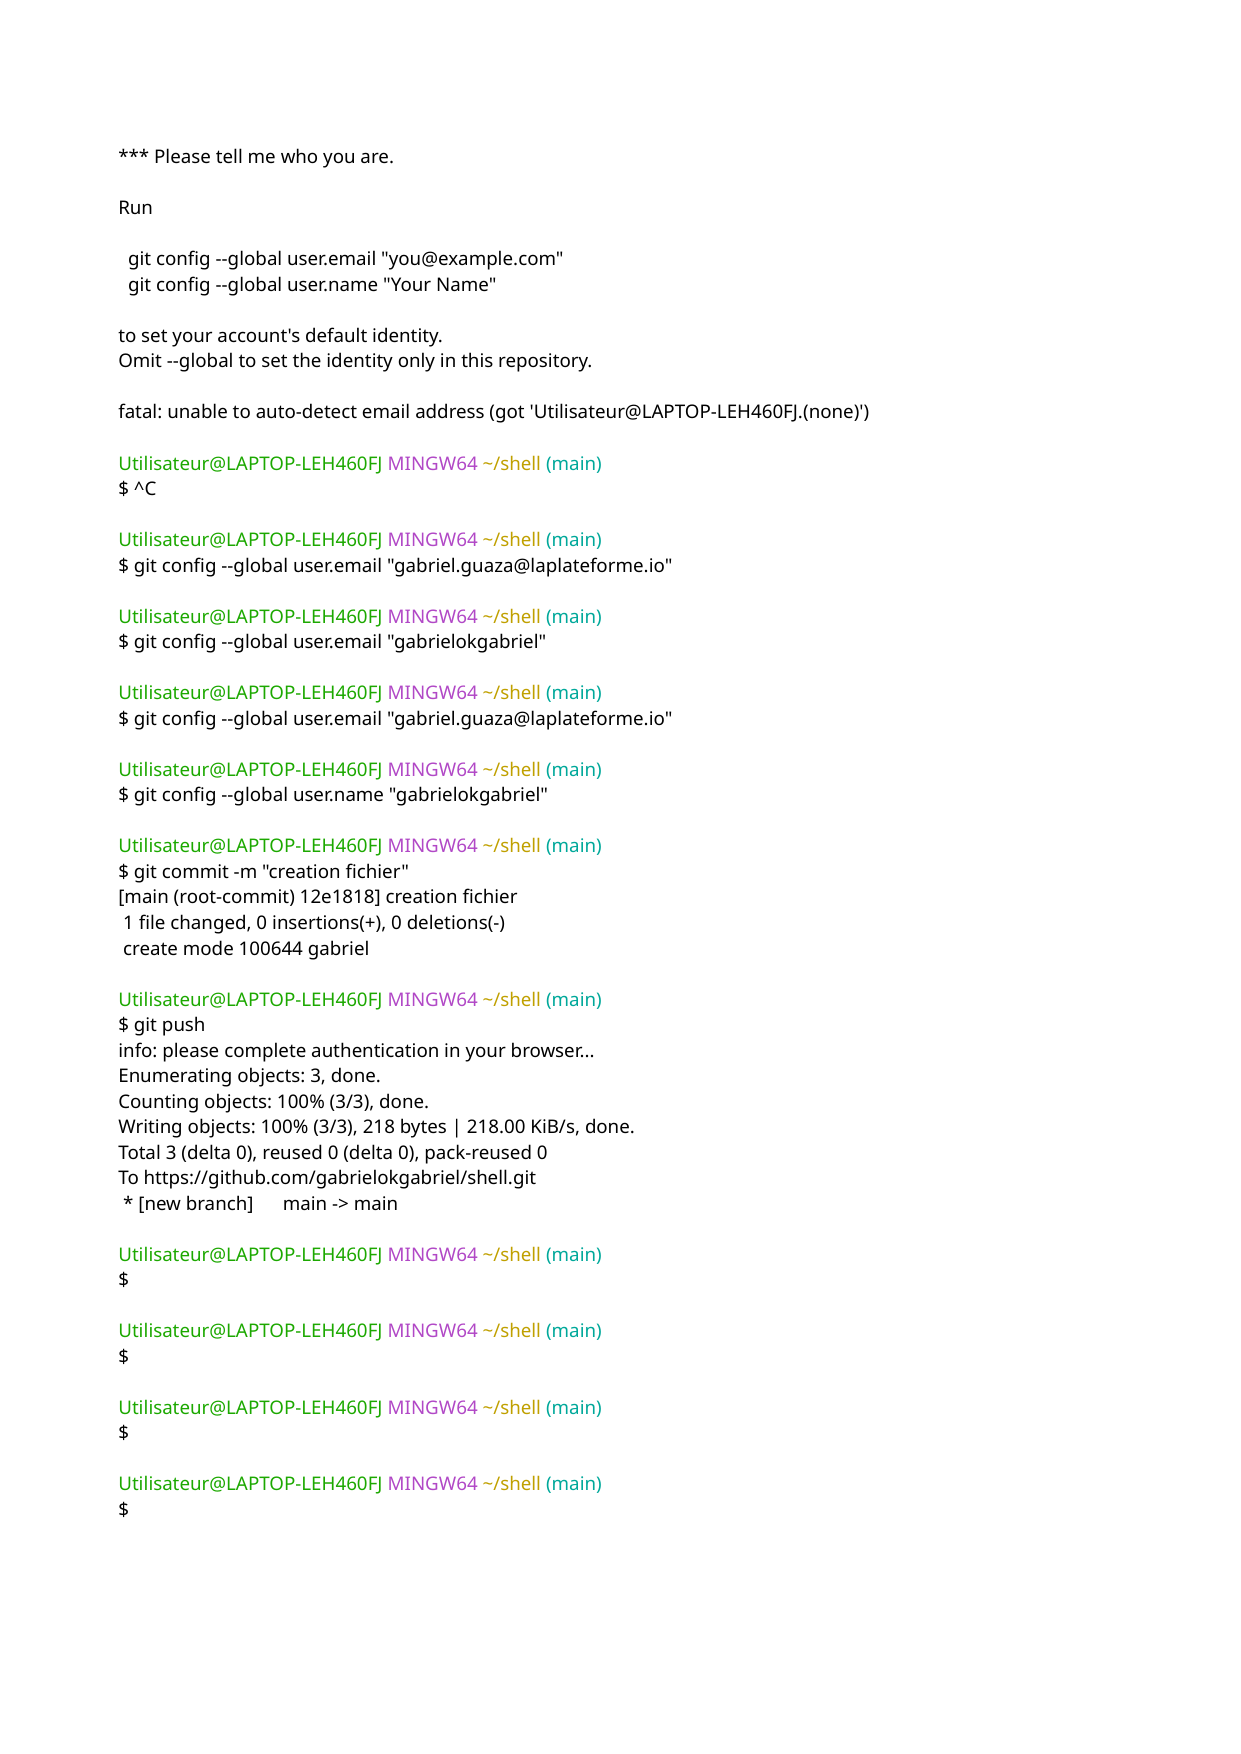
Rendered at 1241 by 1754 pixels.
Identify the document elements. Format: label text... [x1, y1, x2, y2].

text $ ^C [118, 475, 1122, 501]
text Utilisateur@LAPTOP-LEH460FJ MINGW64 ~/shell (main) [118, 1318, 1122, 1343]
text Utilisateur@LAPTOP-LEH460FJ MINGW64 ~/shell (main) [118, 1241, 1122, 1267]
text Utilisateur@LAPTOP-LEH460FJ MINGW64 ~/shell (main) [118, 1471, 1122, 1496]
text $ git commit -m "creation fichier" [118, 858, 1122, 884]
text to set your account's default identity. [118, 322, 1122, 348]
text Utilisateur@LAPTOP-LEH460FJ MINGW64 ~/shell (main) [118, 526, 1122, 552]
text *** Please tell me who you are. [118, 144, 1122, 169]
text $ git config --global user.email "gabriel.guaza@laplateforme.io" [118, 705, 1122, 731]
text $ [118, 1267, 1122, 1292]
text $ [118, 1496, 1122, 1522]
text $ git config --global user.name "gabrielokgabriel" [118, 782, 1122, 807]
text * [new branch] main -> main [118, 1190, 1122, 1216]
text git config --global user.email "you@example.com" [118, 246, 1122, 271]
text Enumerating objects: 3, done. [118, 1062, 1122, 1088]
text $ [118, 1343, 1122, 1369]
text Utilisateur@LAPTOP-LEH460FJ MINGW64 ~/shell (main) [118, 756, 1122, 782]
text Utilisateur@LAPTOP-LEH460FJ MINGW64 ~/shell (main) [118, 833, 1122, 858]
text $ git config --global user.email "gabrielokgabriel" [118, 628, 1122, 654]
text Utilisateur@LAPTOP-LEH460FJ MINGW64 ~/shell (main) [118, 450, 1122, 475]
text Writing objects: 100% (3/3), 218 bytes | 218.00 KiB/s, done. [118, 1113, 1122, 1139]
text Counting objects: 100% (3/3), done. [118, 1088, 1122, 1113]
text $ git push [118, 1011, 1122, 1037]
text info: please complete authentication in your browser... [118, 1037, 1122, 1062]
text To https://github.com/gabrielokgabriel/shell.git [118, 1164, 1122, 1190]
text $ [118, 1420, 1122, 1445]
text Omit --global to set the identity only in this repository. [118, 348, 1122, 373]
text create mode 100644 gabriel [118, 935, 1122, 960]
text Utilisateur@LAPTOP-LEH460FJ MINGW64 ~/shell (main) [118, 679, 1122, 705]
text Utilisateur@LAPTOP-LEH460FJ MINGW64 ~/shell (main) [118, 603, 1122, 628]
text git config --global user.name "Your Name" [118, 271, 1122, 297]
text 1 file changed, 0 insertions(+), 0 deletions(-) [118, 909, 1122, 935]
text Utilisateur@LAPTOP-LEH460FJ MINGW64 ~/shell (main) [118, 1394, 1122, 1420]
text Utilisateur@LAPTOP-LEH460FJ MINGW64 ~/shell (main) [118, 986, 1122, 1011]
text Run [118, 195, 1122, 220]
text [main (root-commit) 12e1818] creation fichier [118, 884, 1122, 909]
text $ git config --global user.email "gabriel.guaza@laplateforme.io" [118, 552, 1122, 577]
text Total 3 (delta 0), reused 0 (delta 0), pack-reused 0 [118, 1139, 1122, 1164]
text fatal: unable to auto-detect email address (got 'Utilisateur@LAPTOP-LEH460FJ.(none)') [118, 399, 1122, 424]
